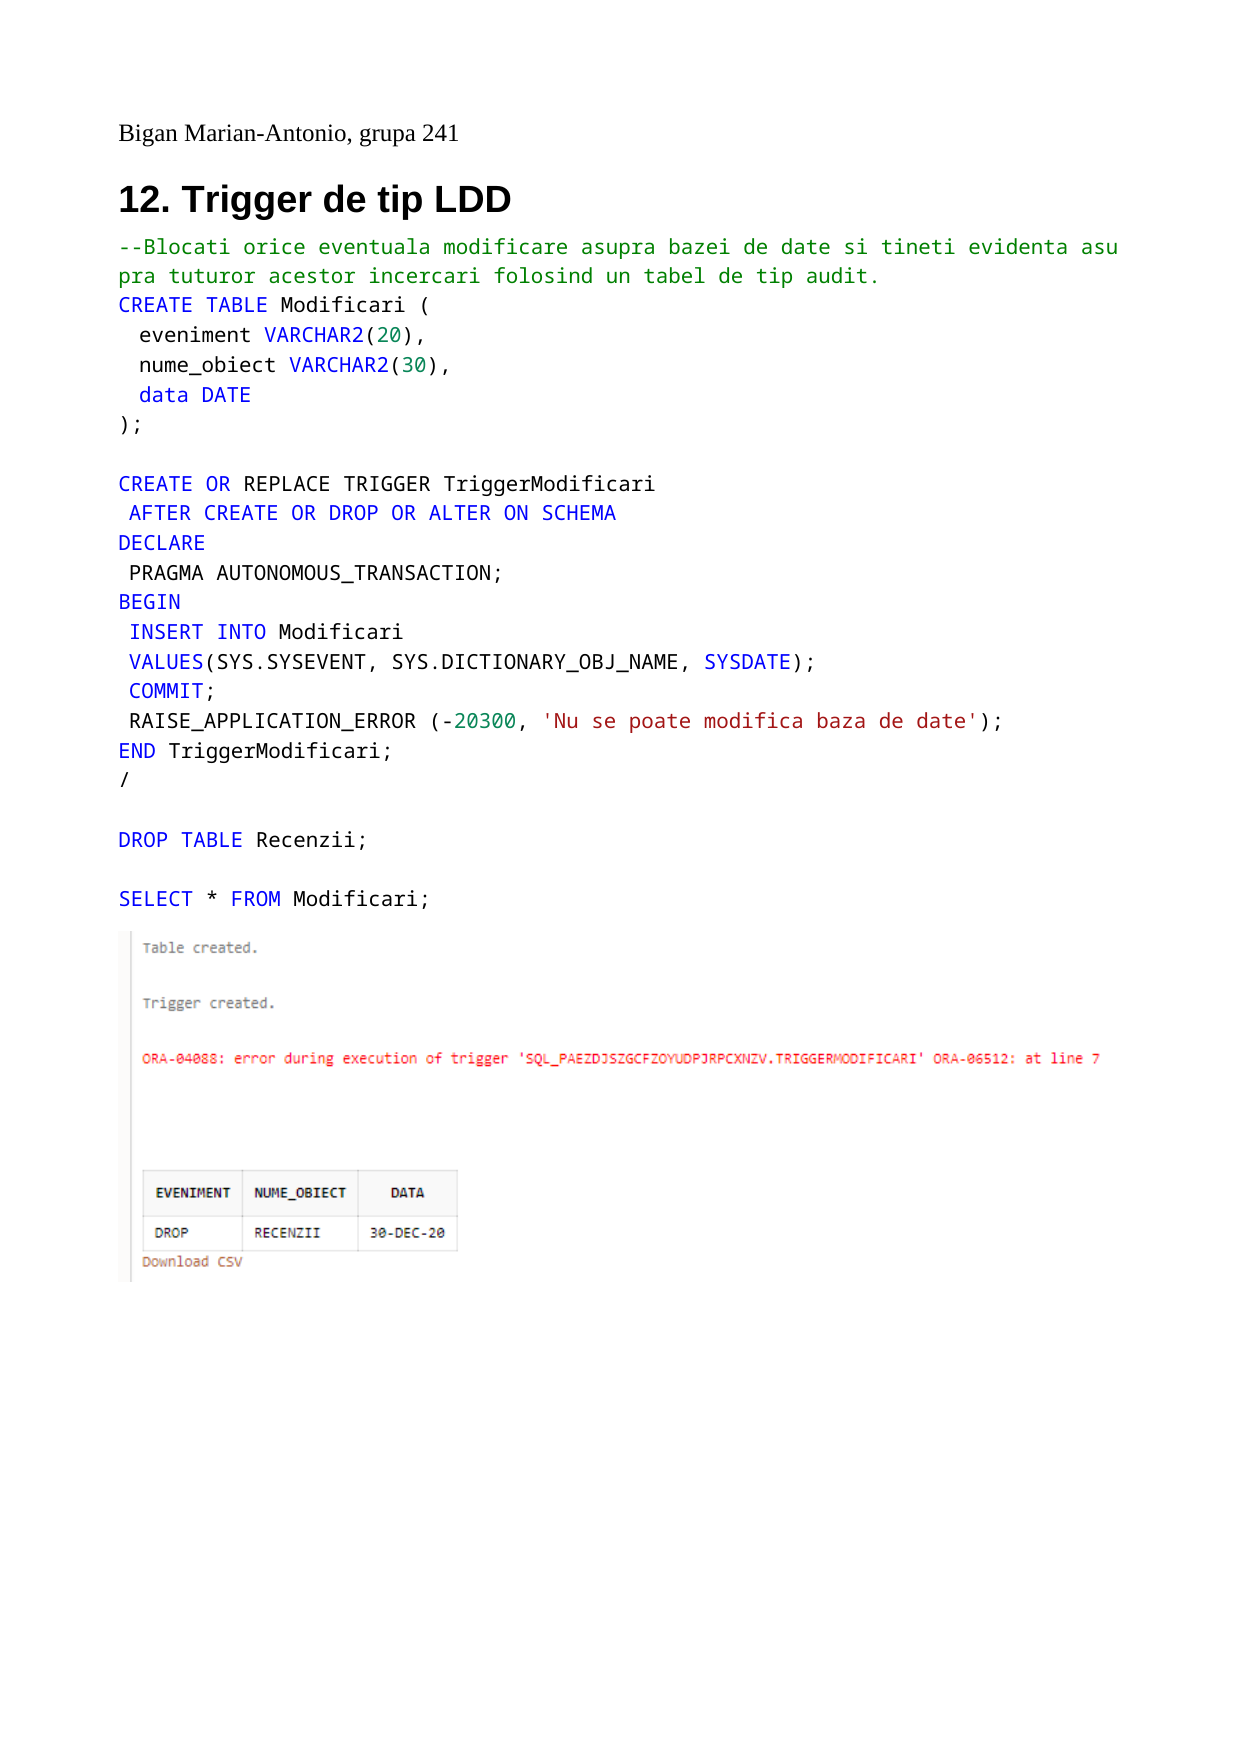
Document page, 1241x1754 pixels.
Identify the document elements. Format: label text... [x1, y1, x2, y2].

text END TriggerModificari; [118, 735, 1122, 764]
text nume_obiect VARCHAR2(30), [118, 349, 1122, 378]
text COMMIT; [118, 675, 1122, 705]
text PRAGMA AUTONOMOUS_TRANSACTION; [118, 557, 1122, 586]
text / [118, 764, 1122, 794]
text ); [118, 408, 1122, 438]
text DROP TABLE Recenzii; [118, 824, 1122, 853]
text VALUES(SYS.SYSEVENT, SYS.DICTIONARY_OBJ_NAME, SYSDATE); [118, 646, 1122, 675]
picture [118, 931, 1123, 1282]
text data DATE [118, 378, 1122, 408]
text CREATE OR REPLACE TRIGGER TriggerModificari [118, 467, 1122, 497]
text DECLARE [118, 527, 1122, 557]
text --Blocati orice eventuala modificare asupra bazei de date si tineti evidenta asupra tuturor acestor incercari folosind un tabel de tip audit. [118, 232, 1122, 289]
text BEGIN [118, 586, 1122, 616]
text SELECT * FROM Modificari; [118, 883, 1122, 913]
subtitle 12. Trigger de tip LDD [118, 176, 1122, 220]
text eveniment VARCHAR2(20), [118, 319, 1122, 349]
text CREATE TABLE Modificari ( [118, 289, 1122, 319]
text RAISE_APPLICATION_ERROR (-20300, 'Nu se poate modifica baza de date'); [118, 705, 1122, 735]
text AFTER CREATE OR DROP OR ALTER ON SCHEMA [118, 497, 1122, 527]
text INSERT INTO Modificari [118, 616, 1122, 646]
